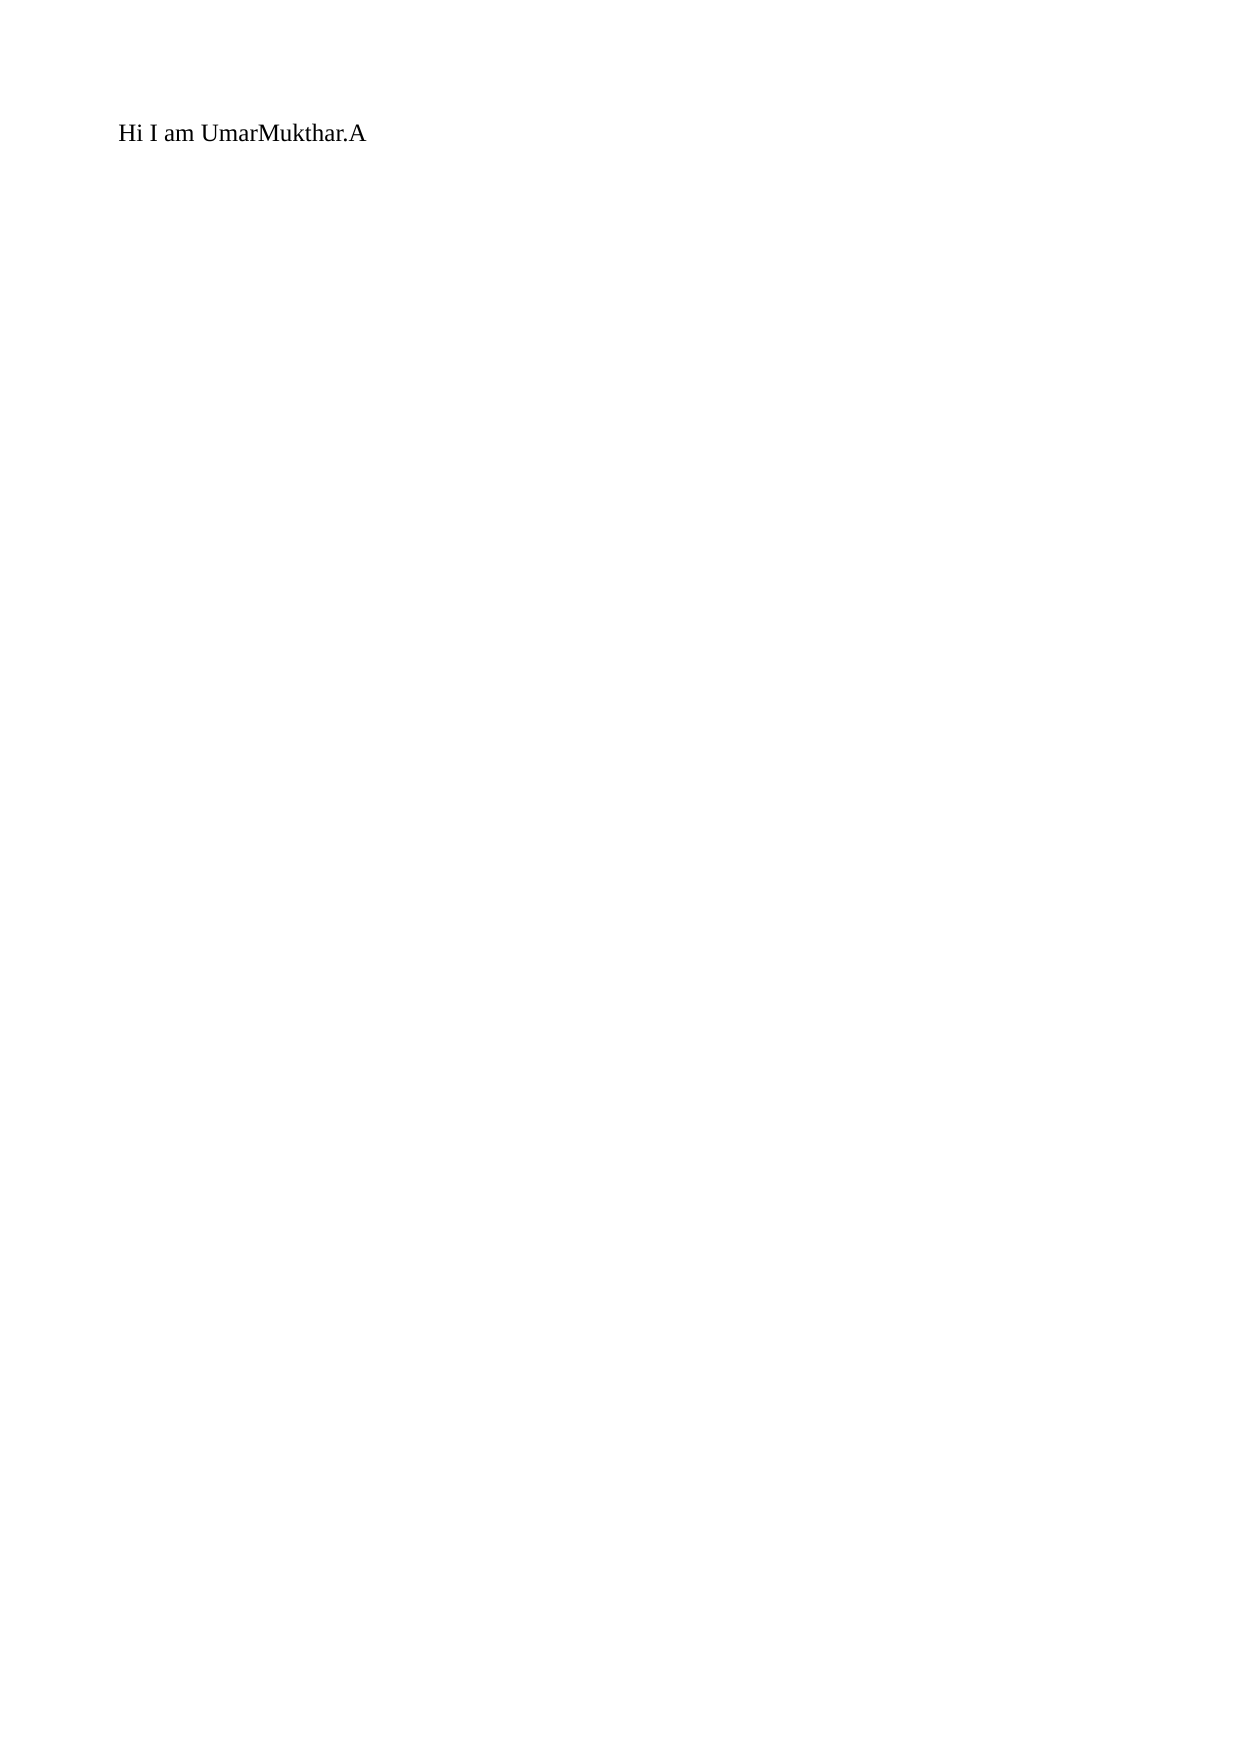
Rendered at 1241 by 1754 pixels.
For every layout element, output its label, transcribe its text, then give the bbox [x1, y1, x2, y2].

text Hi I am UmarMukthar.A [118, 118, 1122, 147]
